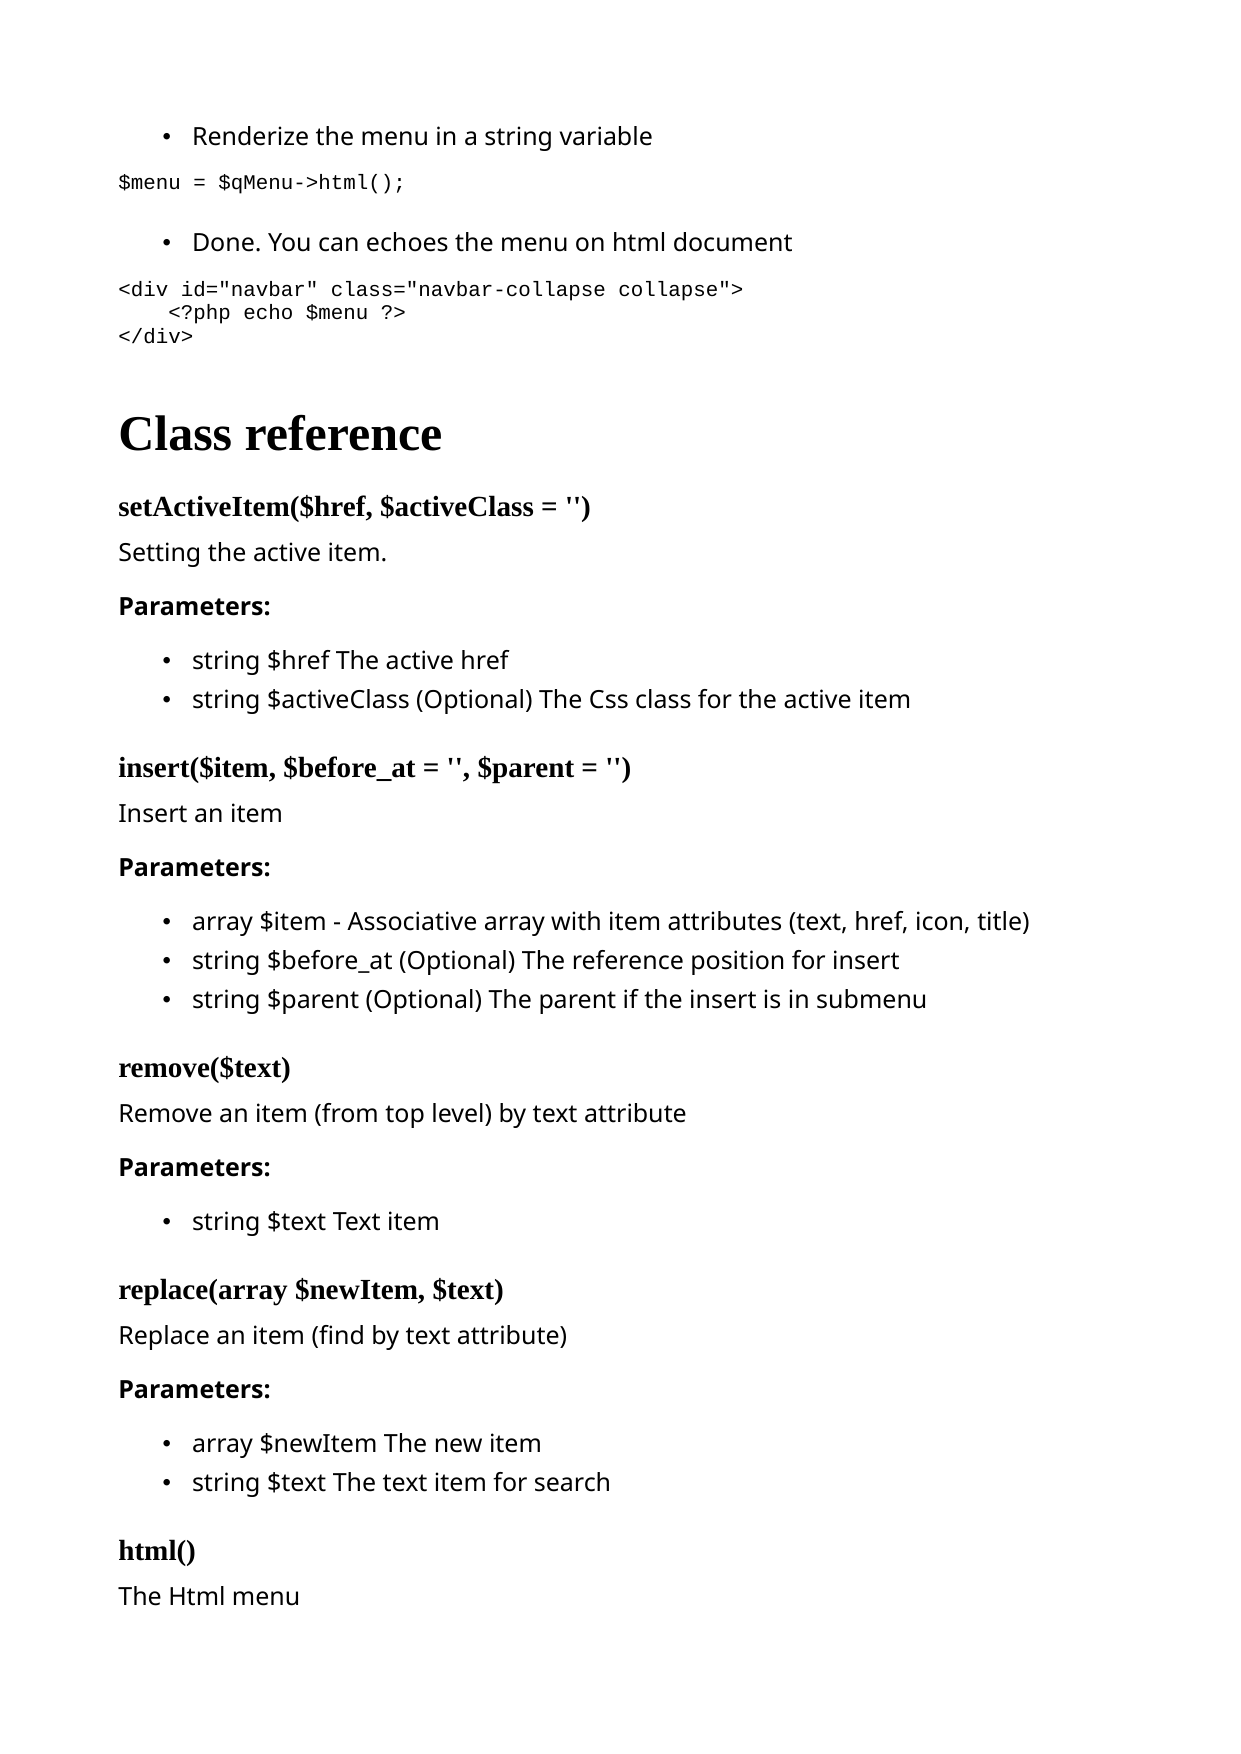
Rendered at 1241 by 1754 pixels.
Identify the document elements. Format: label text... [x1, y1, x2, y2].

text Parameters: [118, 1150, 1122, 1184]
text Parameters: [118, 588, 1122, 623]
text <?php echo $menu ?> [118, 302, 1122, 326]
subtitle replace(array $newItem, $text) [118, 1272, 1122, 1305]
text </div> [118, 326, 1122, 350]
text Replace an item (find by text attribute) [118, 1318, 1122, 1352]
list string $text The text item for search [162, 1464, 1122, 1499]
subtitle Class reference [118, 404, 1122, 462]
text Setting the active item. [118, 535, 1122, 569]
text Parameters: [118, 1372, 1122, 1406]
list array $newItem The new item [162, 1425, 1122, 1459]
text $menu = $qMenu->html(); [118, 172, 1122, 196]
text Insert an item [118, 796, 1122, 830]
text <div id="navbar" class="navbar-collapse collapse"> [118, 279, 1122, 302]
subtitle html() [118, 1533, 1122, 1566]
list string $before_at (Optional) The reference position for insert [162, 942, 1122, 977]
list string $href The active href [162, 642, 1122, 676]
subtitle remove($text) [118, 1050, 1122, 1083]
text The Html menu [118, 1579, 1122, 1613]
list Done. You can echoes the menu on html document [162, 225, 1122, 259]
text Remove an item (from top level) by text attribute [118, 1096, 1122, 1130]
list string $activeClass (Optional) The Css class for the active item [162, 681, 1122, 716]
text Parameters: [118, 849, 1122, 884]
subtitle setActiveItem($href, $activeClass = '') [118, 489, 1122, 522]
list Renderize the menu in a string variable [162, 118, 1122, 152]
list string $parent (Optional) The parent if the insert is in submenu [162, 982, 1122, 1016]
list array $item - Associative array with item attributes (text, href, icon, title) [162, 903, 1122, 937]
list string $text Text item [162, 1203, 1122, 1238]
subtitle insert($item, $before_at = '', $parent = '') [118, 750, 1122, 783]
